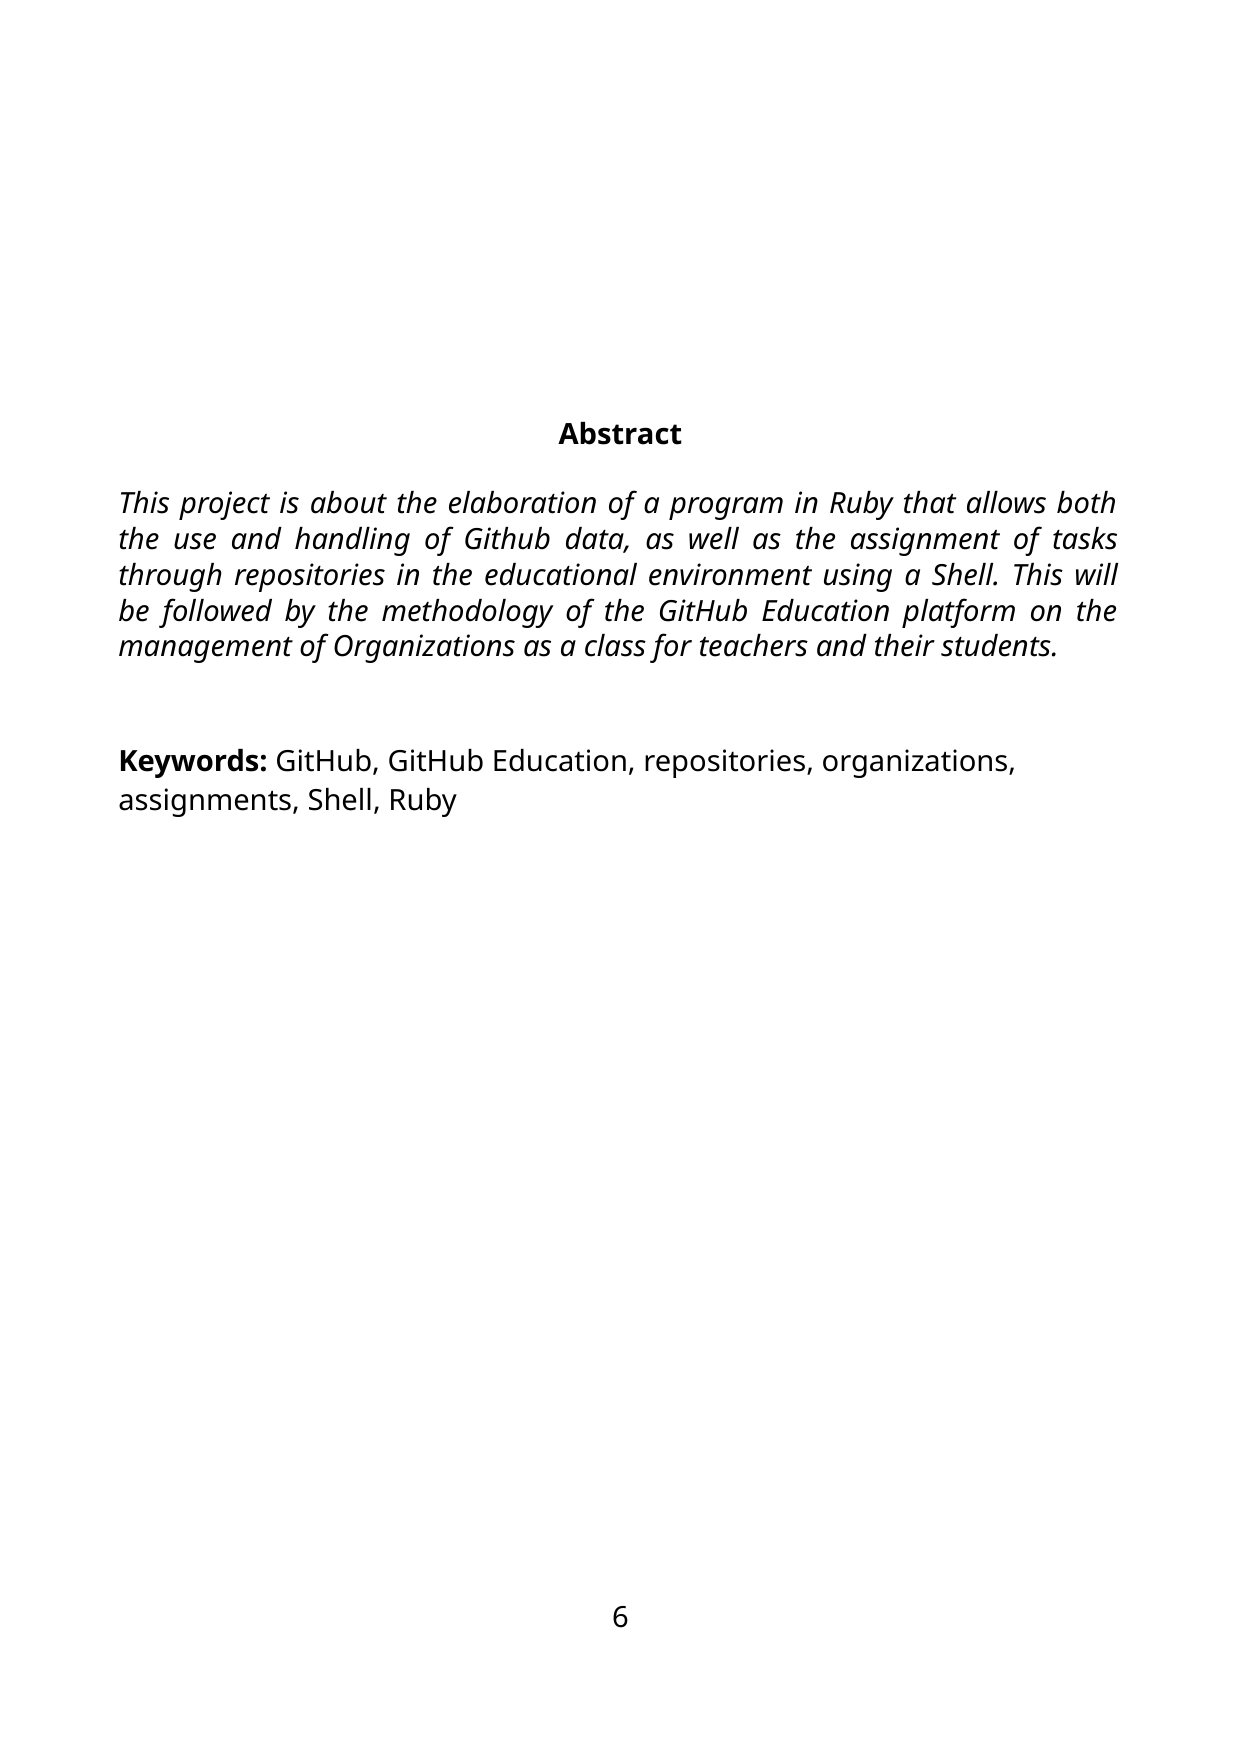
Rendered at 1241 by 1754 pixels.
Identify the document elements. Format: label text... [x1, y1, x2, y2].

text Keywords: GitHub, GitHub Education, repositories, organizations, assignments, Shell, Ruby [118, 740, 1122, 819]
text Abstract [118, 413, 1122, 453]
text This project is about the elaboration of a program in Ruby that allows both the use and handling of Github data, as well as the assignment of tasks through repositories in the educational environment using a Shell. This will be followed by the methodology of the GitHub Education platform on the management of Organizations as a class for teachers and their students. [118, 483, 1122, 665]
